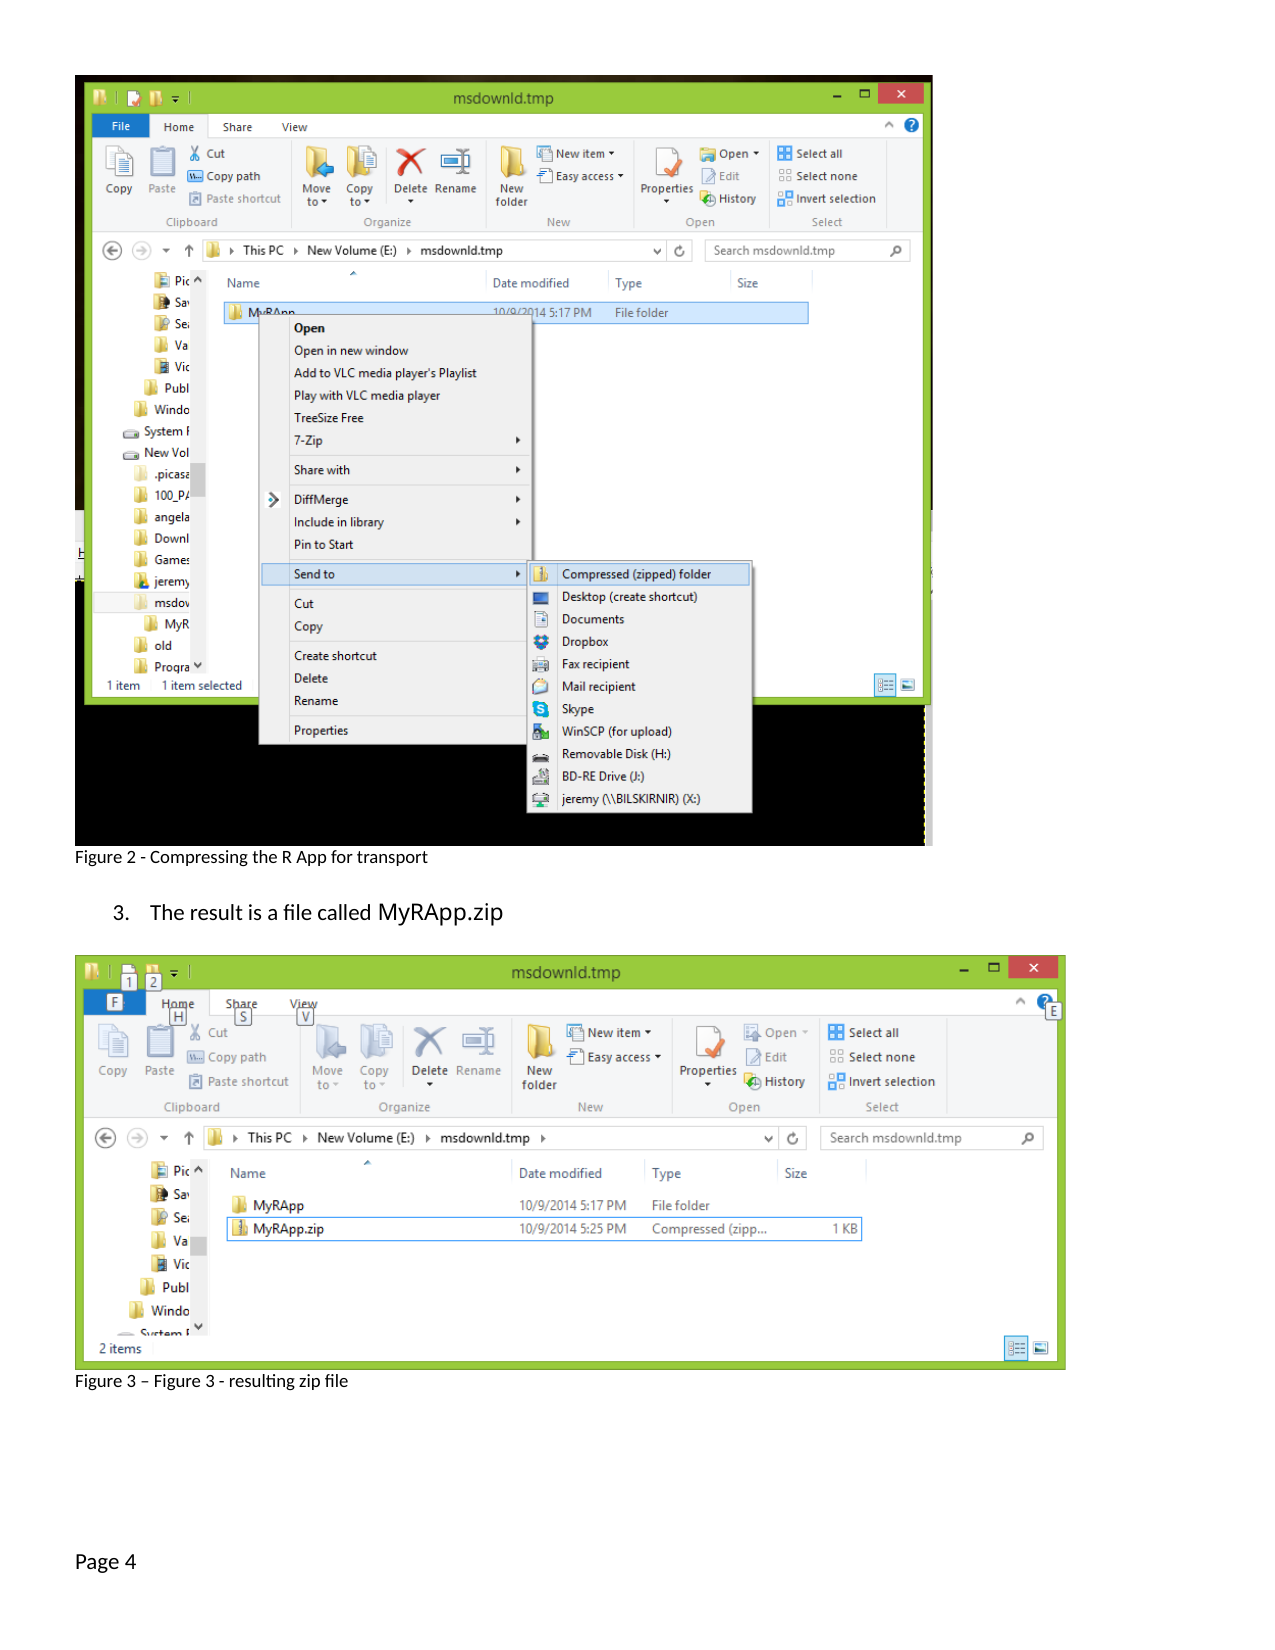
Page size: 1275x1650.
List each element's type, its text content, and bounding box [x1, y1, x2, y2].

picture [75, 955, 1066, 1370]
text Figure 2 - Compressing the R App for transport [75, 845, 1200, 868]
picture [75, 75, 933, 846]
list The result is a file called MyRApp.zip [112, 896, 1200, 927]
text Figure 3 – Figure 3 - resulting zip file [75, 1369, 1200, 1392]
